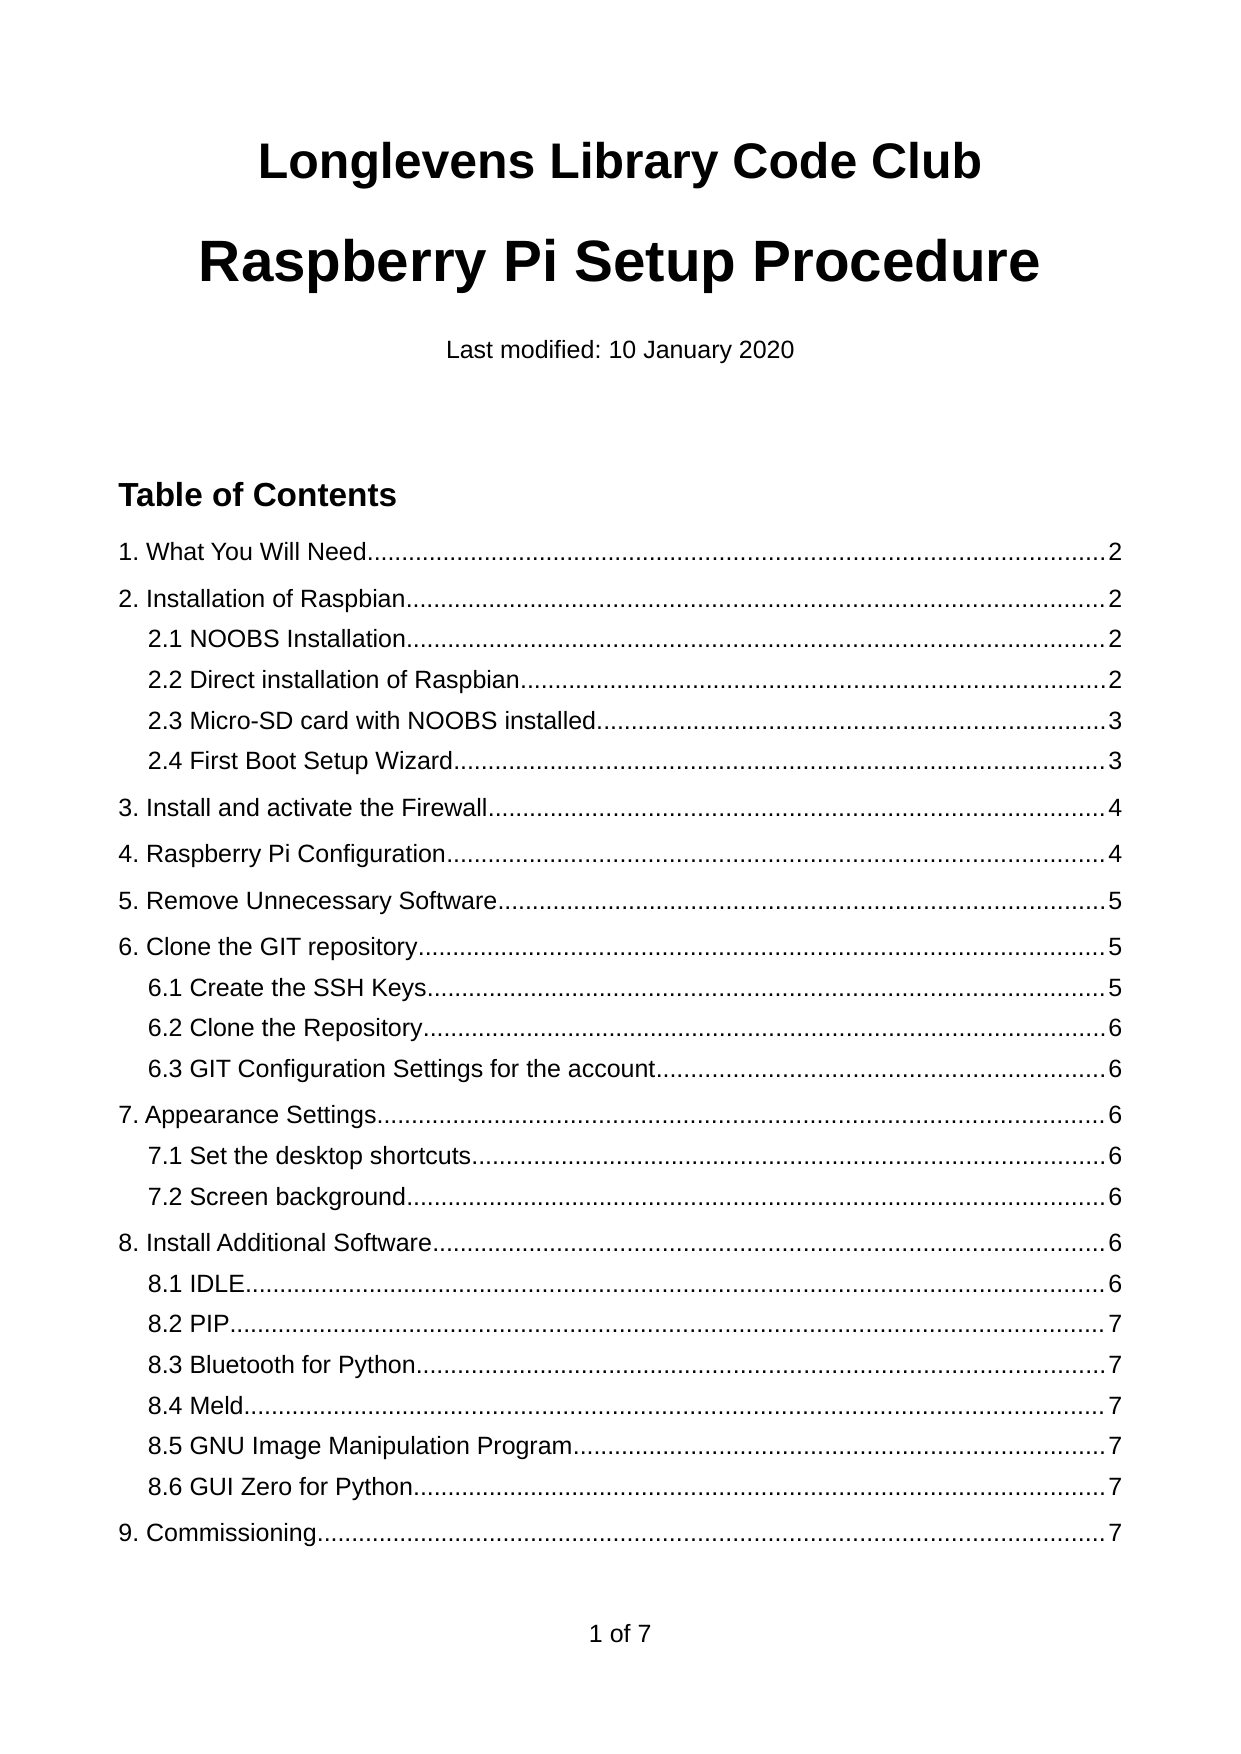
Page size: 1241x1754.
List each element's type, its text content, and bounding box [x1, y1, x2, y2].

text 6.1 Create the SSH Keys 5 [148, 973, 1122, 1001]
text 8.3 Bluetooth for Python 7 [148, 1350, 1122, 1379]
text 2.4 First Boot Setup Wizard 3 [148, 746, 1122, 775]
text 8.4 Meld 7 [148, 1391, 1122, 1419]
text 7. Appearance Settings 6 [118, 1100, 1122, 1129]
text 5. Remove Unnecessary Software 5 [118, 886, 1122, 914]
title Raspberry Pi Setup Procedure [118, 226, 1122, 293]
text 6.3 GIT Configuration Settings for the account 6 [148, 1054, 1122, 1083]
text 8.1 IDLE 6 [148, 1269, 1122, 1297]
text 9. Commissioning 7 [118, 1518, 1122, 1547]
text 8.2 PIP 7 [148, 1309, 1122, 1338]
text 2. Installation of Raspbian 2 [118, 584, 1122, 612]
text 3. Install and activate the Firewall 4 [118, 793, 1122, 821]
title Longlevens Library Code Club [118, 131, 1122, 189]
text 6. Clone the GIT repository 5 [118, 932, 1122, 961]
text 2.1 NOOBS Installation 2 [148, 624, 1122, 653]
text 4. Raspberry Pi Configuration 4 [118, 839, 1122, 868]
text 7.1 Set the desktop shortcuts 6 [148, 1141, 1122, 1170]
text 8.5 GNU Image Manipulation Program 7 [148, 1431, 1122, 1460]
text 1. What You Will Need 2 [118, 537, 1122, 566]
text 8.6 GUI Zero for Python 7 [148, 1472, 1122, 1501]
text 7.2 Screen background 6 [148, 1182, 1122, 1210]
text 8. Install Additional Software 6 [118, 1228, 1122, 1257]
text 2.2 Direct installation of Raspbian 2 [148, 665, 1122, 694]
text 6.2 Clone the Repository 6 [148, 1013, 1122, 1042]
text 2.3 Micro-SD card with NOOBS installed. 3 [148, 706, 1122, 734]
subtitle Table of Contents [118, 474, 1122, 513]
text Last modified: 10 January 2020 [118, 334, 1122, 363]
